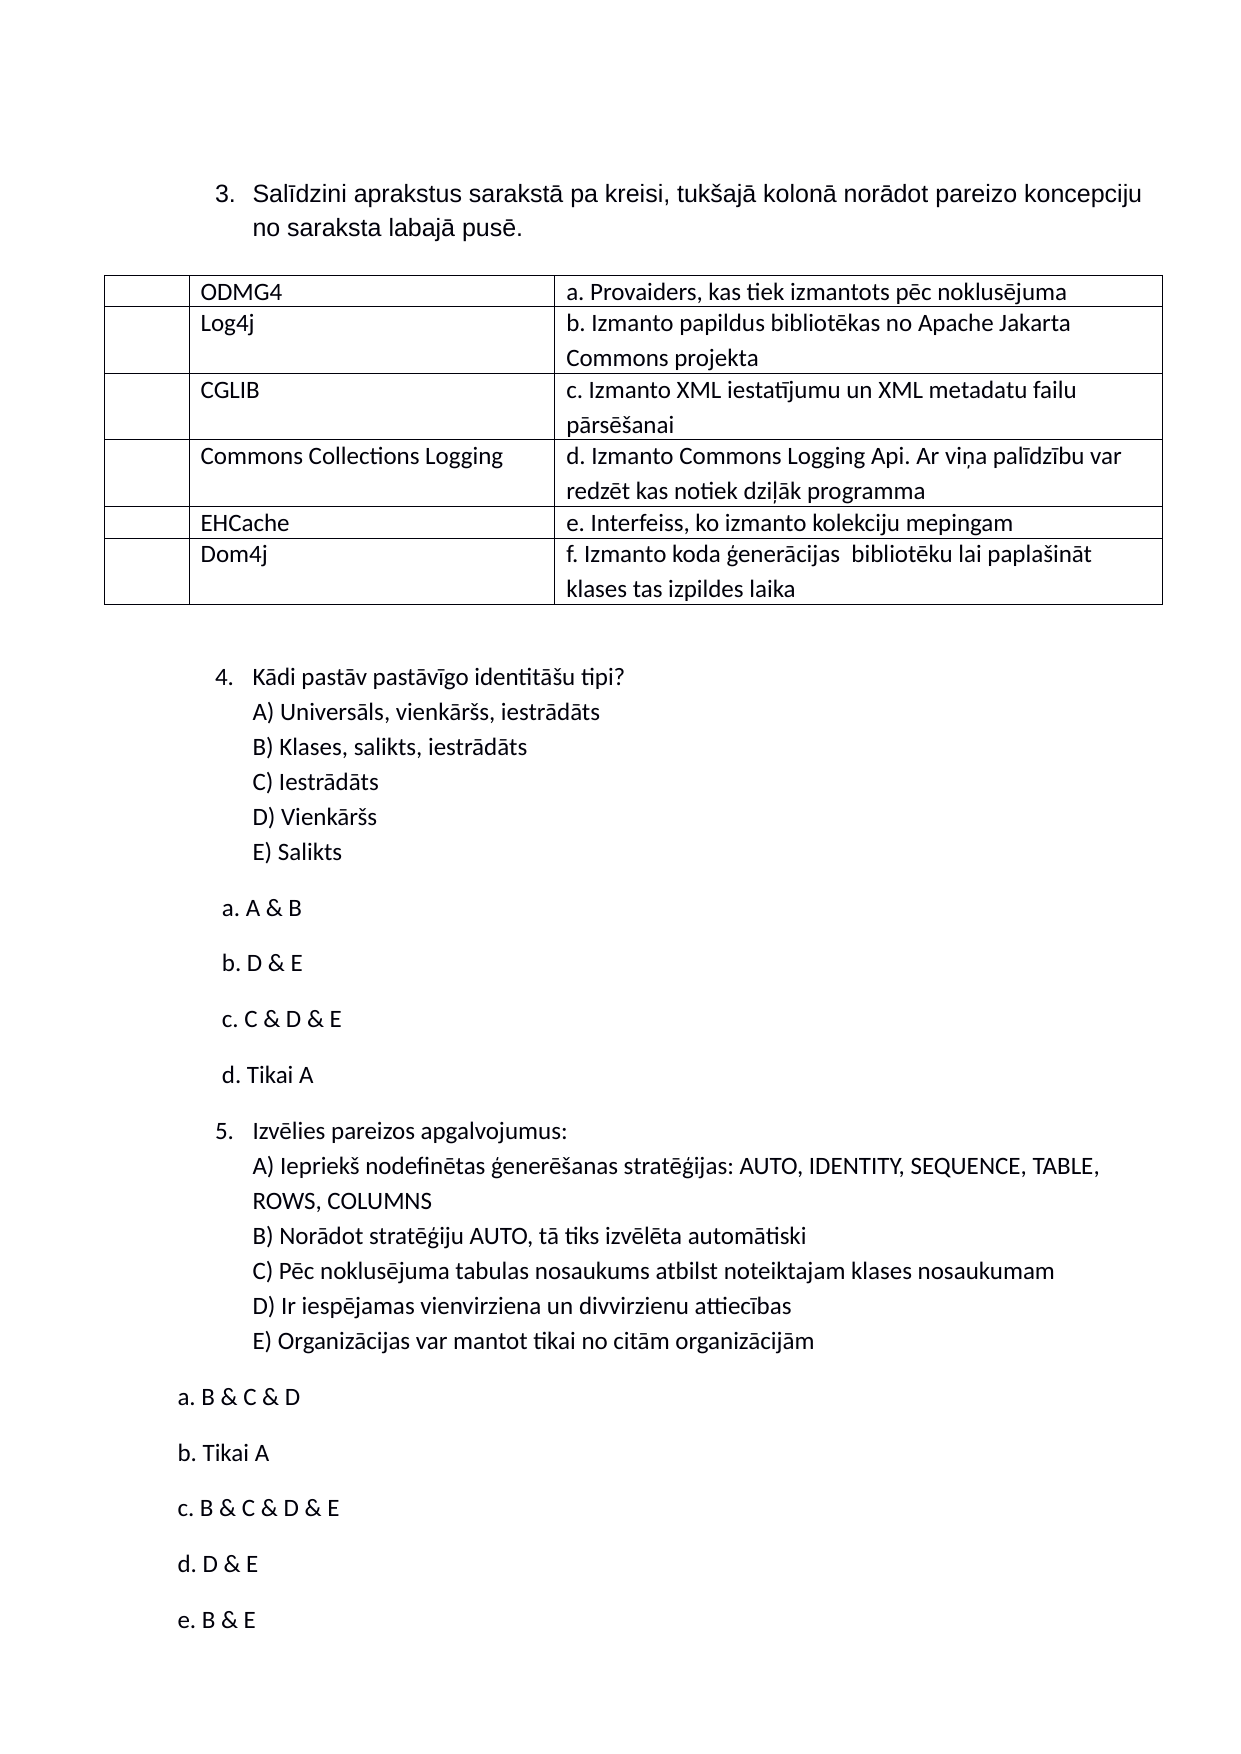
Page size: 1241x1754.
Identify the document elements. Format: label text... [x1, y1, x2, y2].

text a. B & C & D [177, 1381, 1152, 1411]
table_header [105, 276, 189, 306]
table_cell [105, 374, 189, 439]
table_cell b. Izmanto papildus bibliotēkas no Apache Jakarta Commons projekta [555, 307, 1162, 373]
text b. D & E [177, 948, 1152, 978]
table_cell CGLIB [190, 374, 554, 439]
list Izvēlies pareizos apgalvojumus: [215, 1115, 1152, 1146]
table_cell f. Izmanto koda ģenerācijas bibliotēku lai paplašināt klases tas izpildes laika [555, 539, 1162, 604]
text c. B & C & D & E [177, 1493, 1152, 1523]
table_header a. Provaiders, kas tiek izmantots pēc noklusējuma [555, 276, 1162, 306]
list D) Vienkāršs [252, 801, 1152, 831]
text a. A & B [177, 892, 1152, 922]
table_cell Log4j [190, 307, 554, 373]
table_cell c. Izmanto XML iestatījumu un XML metadatu failu pārsēšanai [555, 374, 1162, 439]
list D) Ir iespējamas vienvirziena un divvirzienu attiecības [252, 1290, 1152, 1321]
list C) Pēc noklusējuma tabulas nosaukums atbilst noteiktajam klases nosaukumam [252, 1255, 1152, 1286]
table_cell [105, 307, 189, 373]
table_cell [105, 539, 189, 604]
list B) Klases, salikts, iestrādāts [252, 731, 1152, 761]
table_cell [105, 507, 189, 537]
text d. Tikai A [177, 1059, 1152, 1090]
table_cell d. Izmanto Commons Logging Api. Ar viņa palīdzību var redzēt kas notiek dziļāk programma [555, 440, 1162, 506]
table_cell Dom4j [190, 539, 554, 604]
text d. D & E [177, 1548, 1152, 1579]
list Salīdzini aprakstus sarakstā pa kreisi, tukšajā kolonā norādot pareizo koncepciju no saraksta labajā pusē. [215, 179, 1152, 241]
text e. B & E [177, 1604, 1152, 1635]
list A) Universāls, vienkāršs, iestrādāts [252, 696, 1152, 726]
list E) Organizācijas var mantot tikai no citām organizācijām [252, 1325, 1152, 1356]
list C) Iestrādāts [252, 766, 1152, 796]
table_cell [105, 440, 189, 506]
table_header ODMG4 [190, 276, 554, 306]
list Kādi pastāv pastāvīgo identitāšu tipi? [215, 661, 1152, 691]
list E) Salikts [252, 836, 1152, 866]
text b. Tikai A [177, 1437, 1152, 1467]
list B) Norādot stratēģiju AUTO, tā tiks izvēlēta automātiski [252, 1220, 1152, 1251]
table_cell e. Interfeiss, ko izmanto kolekciju mepingam [555, 507, 1162, 537]
table_cell Commons Collections Logging [190, 440, 554, 506]
text c. C & D & E [177, 1003, 1152, 1034]
table_cell EHCache [190, 507, 554, 537]
list A) Iepriekš nodefinētas ģenerēšanas stratēģijas: AUTO, IDENTITY, SEQUENCE, TABLE, ROWS, COLUMNS [252, 1150, 1152, 1216]
